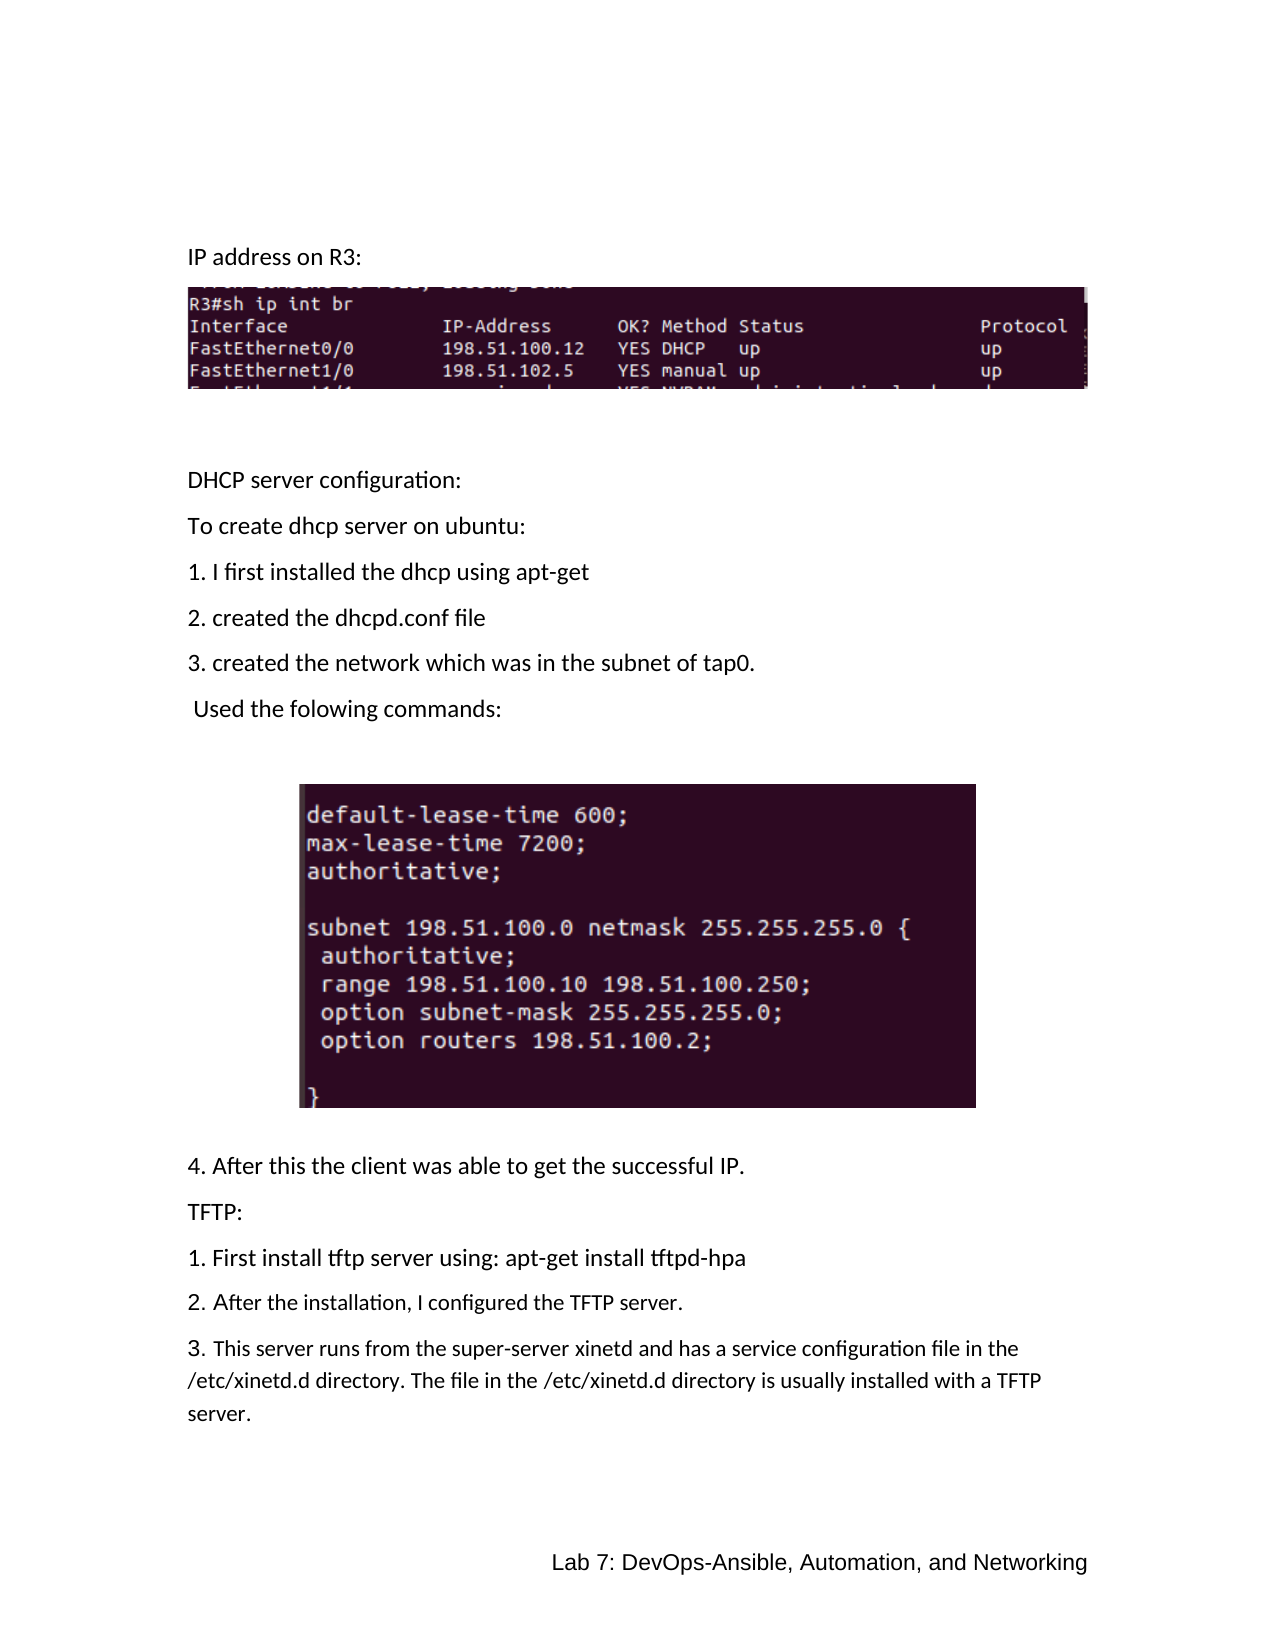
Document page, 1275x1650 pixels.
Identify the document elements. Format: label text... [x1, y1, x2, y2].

picture [187, 287, 1088, 389]
text To create dhcp server on ubuntu: [187, 510, 1087, 541]
text 1. I first installed the dhcp using apt-get [187, 556, 1087, 586]
text 2. After the installation, I configured the TFTP server. [187, 1288, 1087, 1316]
picture [299, 784, 976, 1108]
text 3. This server runs from the super-server xinetd and has a service configuration file in the /etc/xinetd.d directory. The file in the /etc/xinetd.d directory is usually installed with a TFTP server. [187, 1334, 1087, 1427]
text 1. First install tftp server using: apt-get install tftpd-hpa [187, 1242, 1087, 1272]
text 2. created the dhcpd.conf file [187, 602, 1087, 632]
text 4. After this the client was able to get the successful IP. [187, 1150, 1087, 1181]
text 3. created the network which was in the subnet of tap0. [187, 647, 1087, 678]
text Used the folowing commands: [187, 693, 1087, 724]
text DHCP server configuration: [187, 464, 1087, 495]
text TFTP: [187, 1196, 1087, 1227]
text IP address on R3: [187, 241, 1087, 272]
